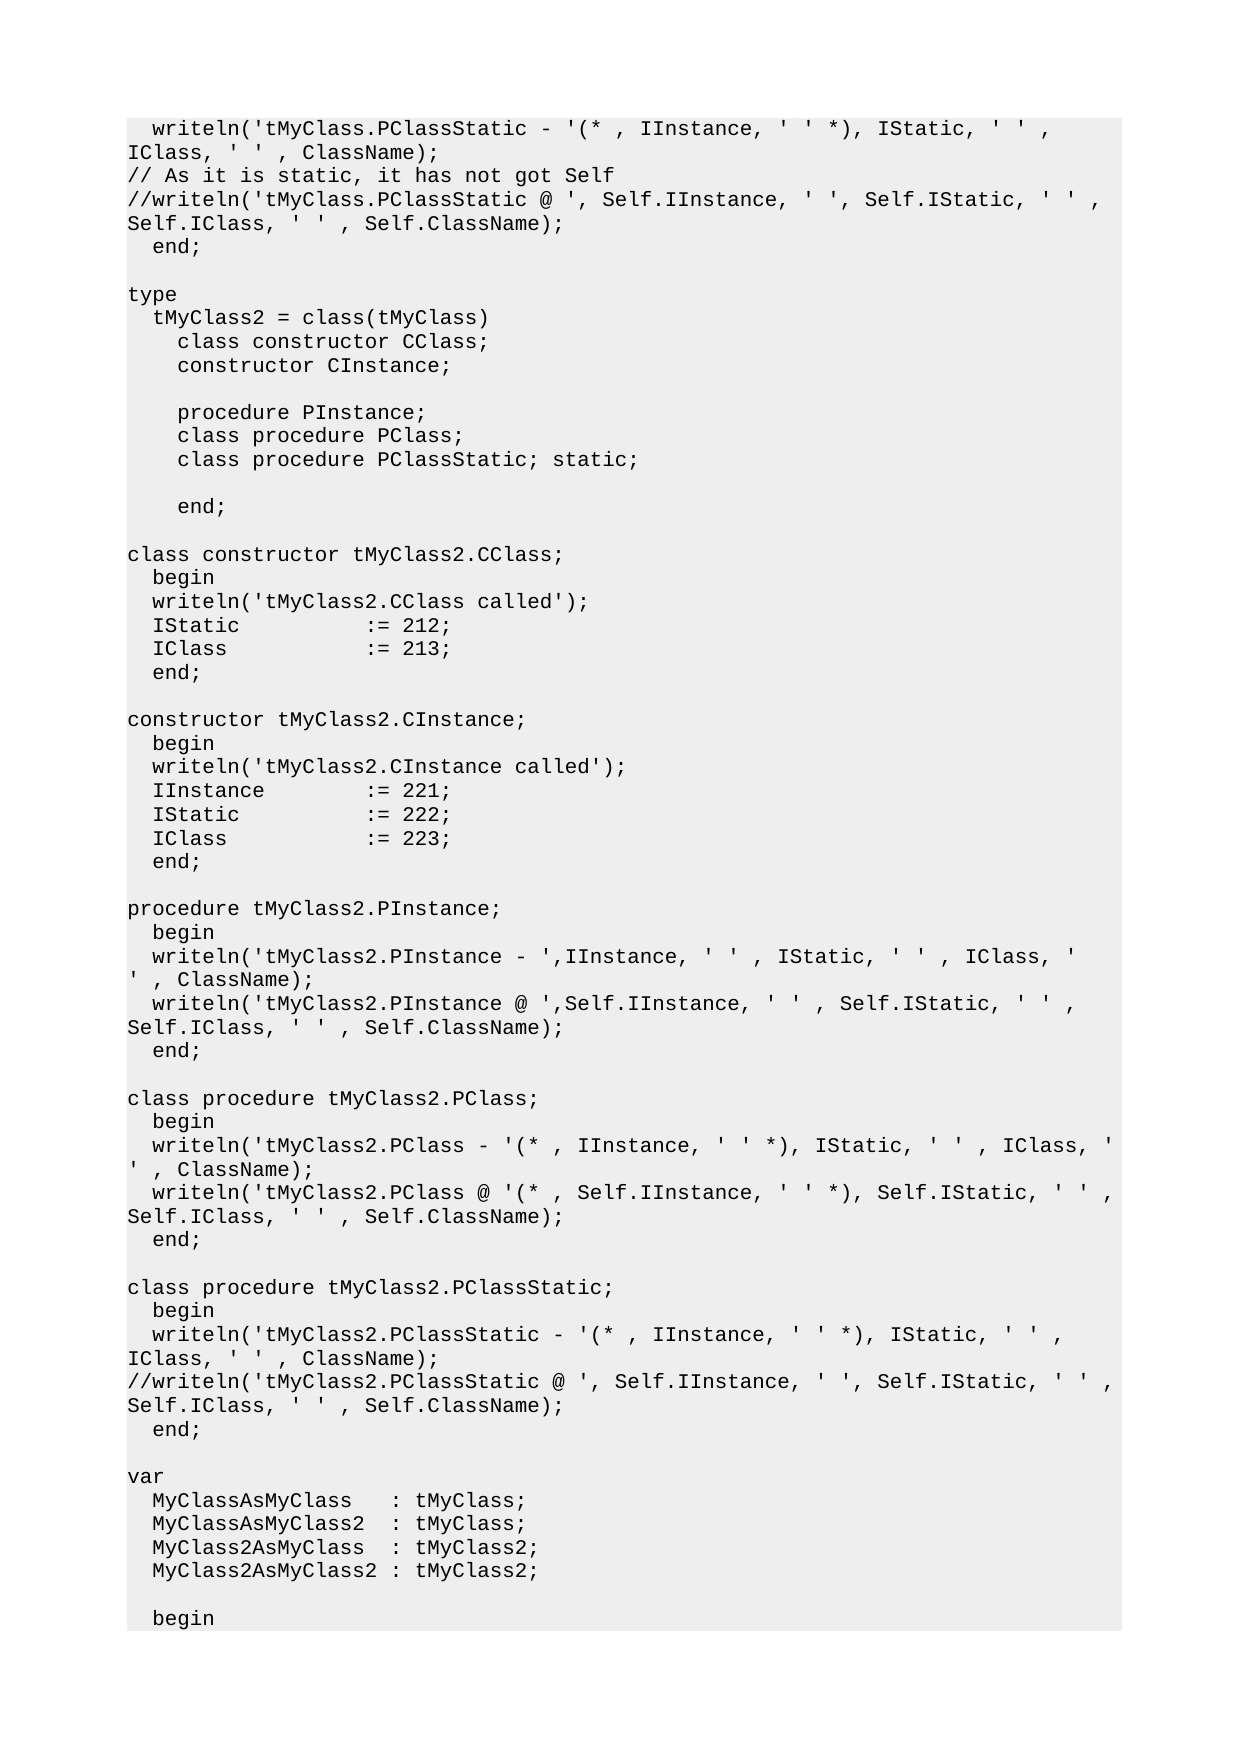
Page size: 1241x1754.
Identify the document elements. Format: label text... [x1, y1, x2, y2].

text class procedure tMyClass2.PClass; [127, 1088, 1122, 1111]
text type [127, 284, 1122, 307]
text writeln('tMyClass2.PInstance @ ',Self.IInstance, ' ' , Self.IStatic, ' ' , Self.IClass, ' ' , Self.ClassName); [127, 993, 1122, 1040]
text var [127, 1466, 1122, 1489]
text writeln('tMyClass2.PClass @ '(* , Self.IInstance, ' ' *), Self.IStatic, ' ' , Self.IClass, ' ' , Self.ClassName); [127, 1182, 1122, 1229]
text // As it is static, it has not got Self [127, 165, 1122, 189]
text IStatic := 222; [127, 804, 1122, 827]
text end; [127, 1419, 1122, 1442]
text IClass := 213; [127, 638, 1122, 662]
text class procedure tMyClass2.PClassStatic; [127, 1277, 1122, 1300]
text end; [127, 1229, 1122, 1253]
text begin [127, 733, 1122, 757]
text end; [127, 496, 1122, 520]
text writeln('tMyClass2.PClassStatic - '(* , IInstance, ' ' *), IStatic, ' ' , IClass, ' ' , ClassName); [127, 1324, 1122, 1371]
text begin [127, 1300, 1122, 1324]
text class constructor tMyClass2.CClass; [127, 544, 1122, 567]
text end; [127, 236, 1122, 260]
text procedure PInstance; [127, 402, 1122, 426]
text IStatic := 212; [127, 615, 1122, 638]
text class constructor CClass; [127, 331, 1122, 354]
text end; [127, 851, 1122, 875]
text constructor CInstance; [127, 354, 1122, 378]
text class procedure PClass; [127, 426, 1122, 449]
text writeln('tMyClass2.CClass called'); [127, 591, 1122, 615]
text writeln('tMyClass.PClassStatic - '(* , IInstance, ' ' *), IStatic, ' ' , IClass, ' ' , ClassName); [127, 118, 1122, 165]
text tMyClass2 = class(tMyClass) [127, 307, 1122, 331]
text class procedure PClassStatic; static; [127, 449, 1122, 473]
text IInstance := 221; [127, 780, 1122, 804]
text begin [127, 922, 1122, 946]
text writeln('tMyClass2.PInstance - ',IInstance, ' ' , IStatic, ' ' , IClass, ' ' , ClassName); [127, 946, 1122, 993]
text writeln('tMyClass2.CInstance called'); [127, 757, 1122, 780]
text begin [127, 1111, 1122, 1135]
text //writeln('tMyClass.PClassStatic @ ', Self.IInstance, ' ', Self.IStatic, ' ' , Self.IClass, ' ' , Self.ClassName); [127, 189, 1122, 236]
text IClass := 223; [127, 827, 1122, 851]
text MyClassAsMyClass2 : tMyClass; [127, 1513, 1122, 1537]
text MyClass2AsMyClass : tMyClass2; [127, 1537, 1122, 1561]
text begin [127, 567, 1122, 591]
text MyClassAsMyClass : tMyClass; [127, 1489, 1122, 1513]
text begin [127, 1608, 1122, 1631]
text end; [127, 1040, 1122, 1064]
text procedure tMyClass2.PInstance; [127, 898, 1122, 922]
text constructor tMyClass2.CInstance; [127, 709, 1122, 733]
text MyClass2AsMyClass2 : tMyClass2; [127, 1561, 1122, 1584]
text writeln('tMyClass2.PClass - '(* , IInstance, ' ' *), IStatic, ' ' , IClass, ' ' , ClassName); [127, 1135, 1122, 1182]
text //writeln('tMyClass2.PClassStatic @ ', Self.IInstance, ' ', Self.IStatic, ' ' , Self.IClass, ' ' , Self.ClassName); [127, 1371, 1122, 1419]
text end; [127, 662, 1122, 686]
